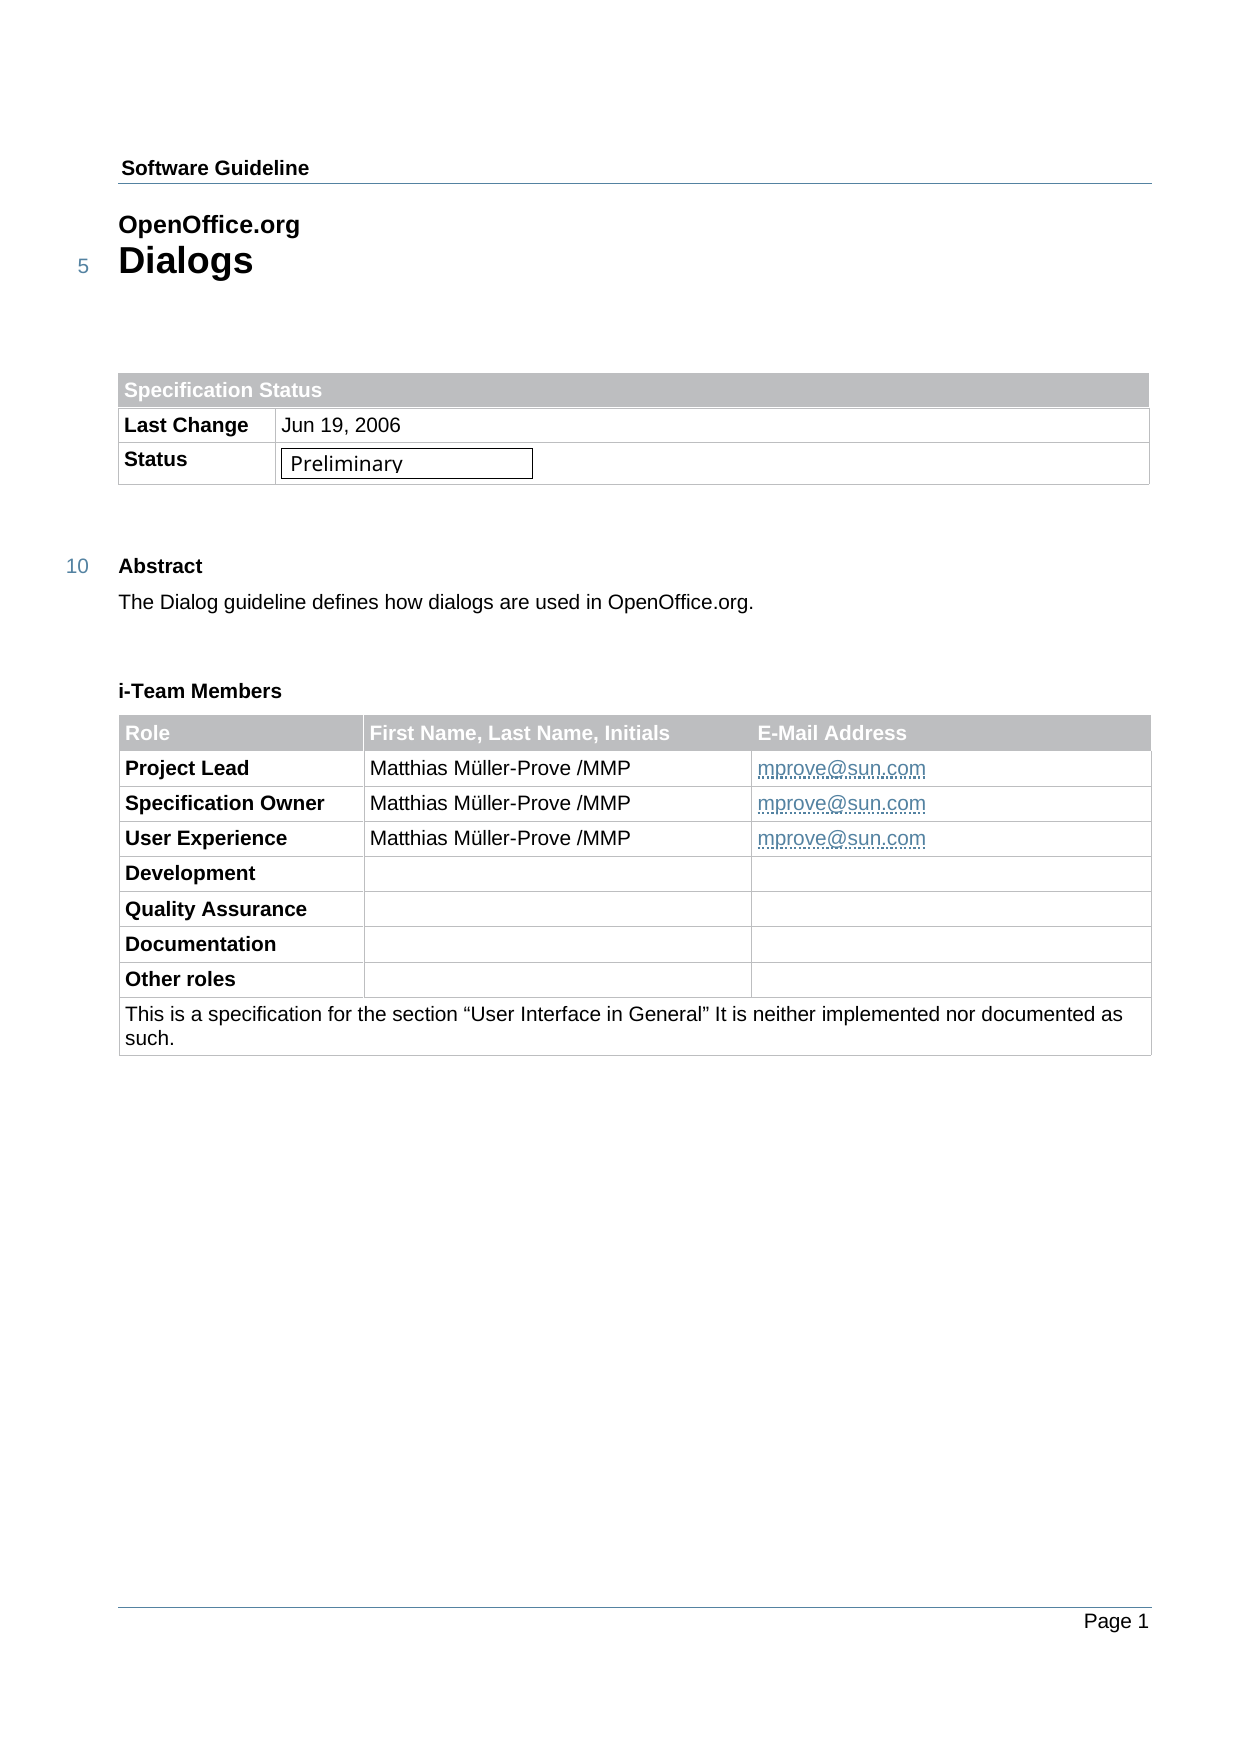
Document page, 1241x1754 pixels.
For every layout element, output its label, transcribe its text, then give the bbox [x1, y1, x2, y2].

table_cell Quality Assurance [120, 892, 363, 926]
text OpenOffice.org [118, 211, 1152, 239]
table_cell Last Change [119, 409, 275, 442]
subtitle Abstract [118, 555, 1152, 578]
table_cell Matthias Müller-Prove /MMP [365, 787, 751, 821]
table_cell [365, 927, 751, 962]
table_cell Jun 19, 2006 [276, 409, 1149, 442]
table_cell mprove@sun.com [752, 822, 1151, 856]
table_cell Project Lead [120, 751, 363, 786]
table_cell [752, 927, 1151, 962]
table_cell Specification Owner [120, 787, 363, 821]
table_cell [365, 963, 751, 997]
table_header Role [119, 715, 363, 751]
table_cell mprove@sun.com [752, 751, 1151, 786]
table_cell User Experience [120, 822, 363, 856]
table_header First Name, Last Name, Initials [364, 715, 751, 751]
table_cell [365, 892, 751, 926]
text Software Guideline [118, 154, 1152, 183]
table_cell Other roles [120, 963, 363, 997]
table_cell Development [120, 857, 363, 891]
table_cell mprove@sun.com [752, 787, 1151, 821]
table_cell Matthias Müller-Prove /MMP [365, 751, 751, 786]
table_cell [752, 892, 1151, 926]
table_cell [365, 857, 751, 891]
text Dialogs [118, 239, 1152, 281]
table_cell [752, 963, 1151, 997]
text The Dialog guideline defines how dialogs are used in OpenOffice.org. [118, 591, 1152, 614]
table_header Specification Status [118, 373, 1149, 407]
table_cell Status [119, 443, 275, 484]
table_cell This is a specification for the section “User Interface in General” It is neither implemented nor documented as such. [120, 998, 1151, 1055]
subtitle i-Team Members [118, 680, 1152, 703]
table_cell Documentation [120, 927, 363, 962]
table_cell PRELIMINARY status is the initial conception of a specification. STANDARD A specification with status Standard is considered to be stable and has the approval of the i-Team. OBSOLETE An Obsolete specification is a specification that has been identified unnecessary. For example due to; technology changes or changes in other standards or specifications. [276, 443, 1149, 484]
table_cell Matthias Müller-Prove /MMP [365, 822, 751, 856]
table_header E-Mail Address [751, 715, 1151, 751]
table_cell [752, 857, 1151, 891]
